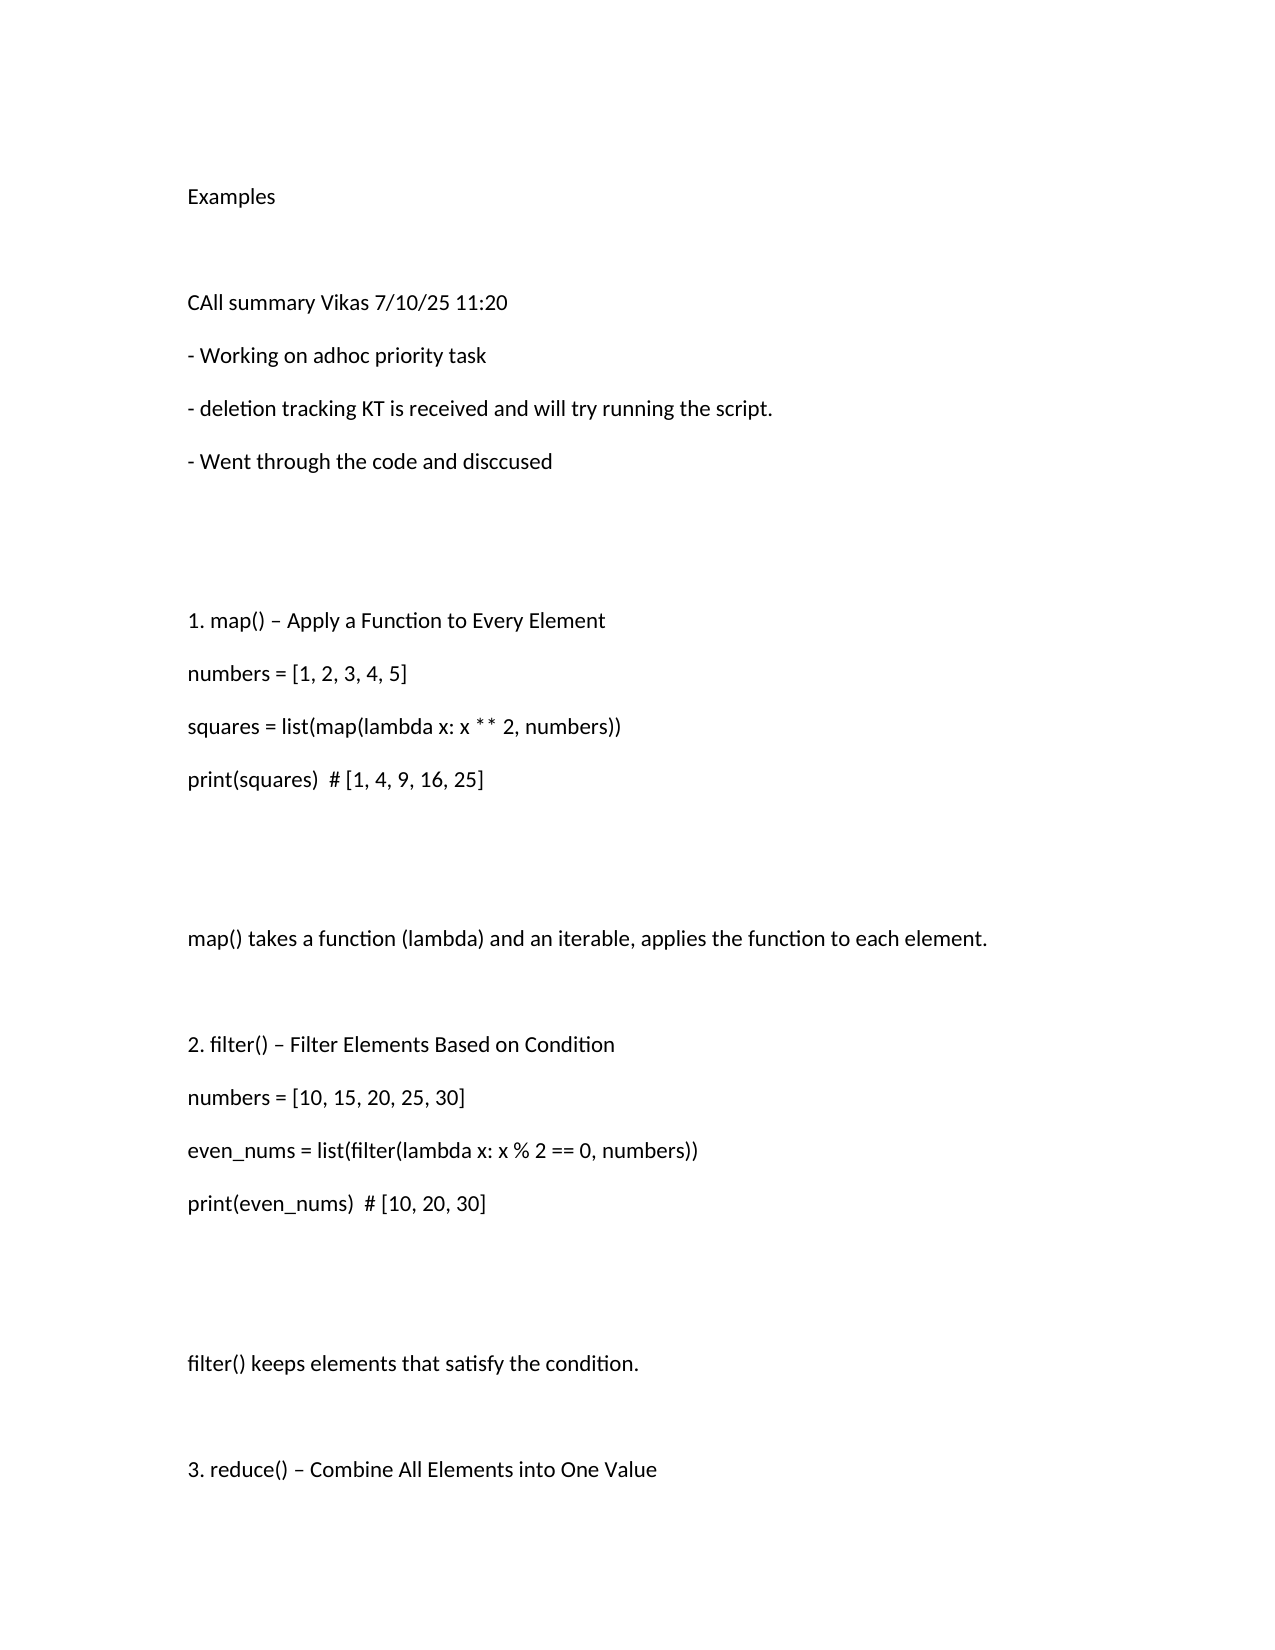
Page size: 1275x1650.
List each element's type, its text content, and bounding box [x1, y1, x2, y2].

text 2. filter() – Filter Elements Based on Condition [187, 1031, 1087, 1058]
text even_nums = list(filter(lambda x: x % 2 == 0, numbers)) [187, 1137, 1087, 1164]
text numbers = [1, 2, 3, 4, 5] [187, 659, 1087, 687]
text - Working on adhoc priority task [187, 341, 1087, 369]
text map() takes a function (lambda) and an iterable, applies the function to each element. [187, 924, 1087, 952]
text squares = list(map(lambda x: x ** 2, numbers)) [187, 712, 1087, 740]
text 3. reduce() – Combine All Elements into One Value [187, 1455, 1087, 1483]
text filter() keeps elements that satisfy the condition. [187, 1349, 1087, 1377]
text CAll summary Vikas 7/10/25 11:20 [187, 288, 1087, 316]
text Examples [187, 150, 1087, 210]
text print(even_nums) # [10, 20, 30] [187, 1189, 1087, 1218]
text - deletion tracking KT is received and will try running the script. [187, 394, 1087, 422]
text 1. map() – Apply a Function to Every Element [187, 606, 1087, 634]
text print(squares) # [1, 4, 9, 16, 25] [187, 765, 1087, 793]
text - Went through the code and disccused [187, 447, 1087, 475]
text numbers = [10, 15, 20, 25, 30] [187, 1083, 1087, 1112]
